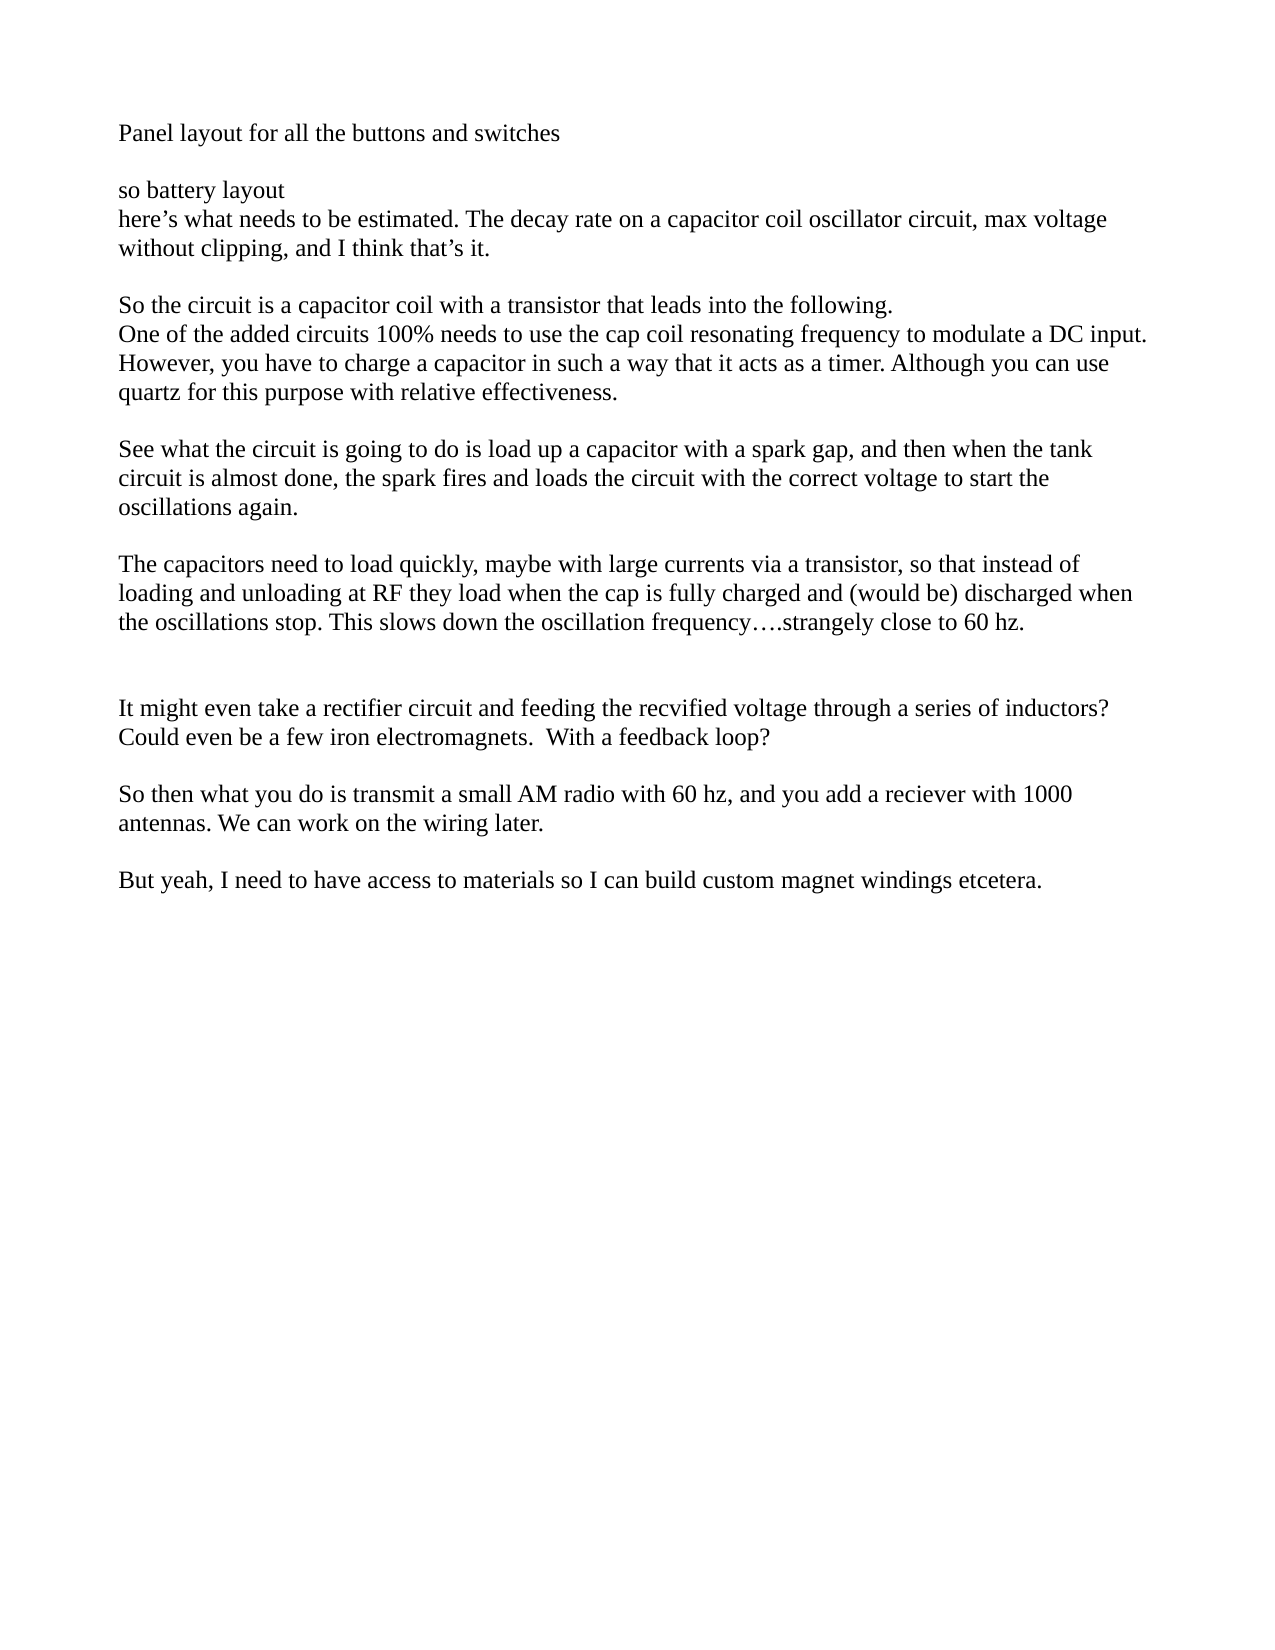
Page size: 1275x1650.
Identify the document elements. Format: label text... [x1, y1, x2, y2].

text Panel layout for all the buttons and switches [118, 118, 1157, 147]
text So then what you do is transmit a small AM radio with 60 hz, and you add a reciever with 1000 antennas. We can work on the wiring later. [118, 779, 1157, 837]
text The capacitors need to load quickly, maybe with large currents via a transistor, so that instead of loading and unloading at RF they load when the cap is fully charged and (would be) discharged when the oscillations stop. This slows down the oscillation frequency….strangely close to 60 hz. [118, 549, 1157, 636]
text See what the circuit is going to do is load up a capacitor with a spark gap, and then when the tank circuit is almost done, the spark fires and loads the circuit with the correct voltage to start the oscillations again. [118, 434, 1157, 521]
text However, you have to charge a capacitor in such a way that it acts as a timer. Although you can use quartz for this purpose with relative effectiveness. [118, 348, 1157, 406]
text So the circuit is a capacitor coil with a transistor that leads into the following. [118, 291, 1157, 319]
text so battery layout [118, 176, 1157, 204]
text It might even take a rectifier circuit and feeding the recvified voltage through a series of inductors? Could even be a few iron electromagnets. With a feedback loop? [118, 693, 1157, 751]
text here’s what needs to be estimated. The decay rate on a capacitor coil oscillator circuit, max voltage without clipping, and I think that’s it. [118, 204, 1157, 262]
text But yeah, I need to have access to materials so I can build custom magnet windings etcetera. [118, 866, 1157, 894]
text One of the added circuits 100% needs to use the cap coil resonating frequency to modulate a DC input. [118, 319, 1157, 348]
